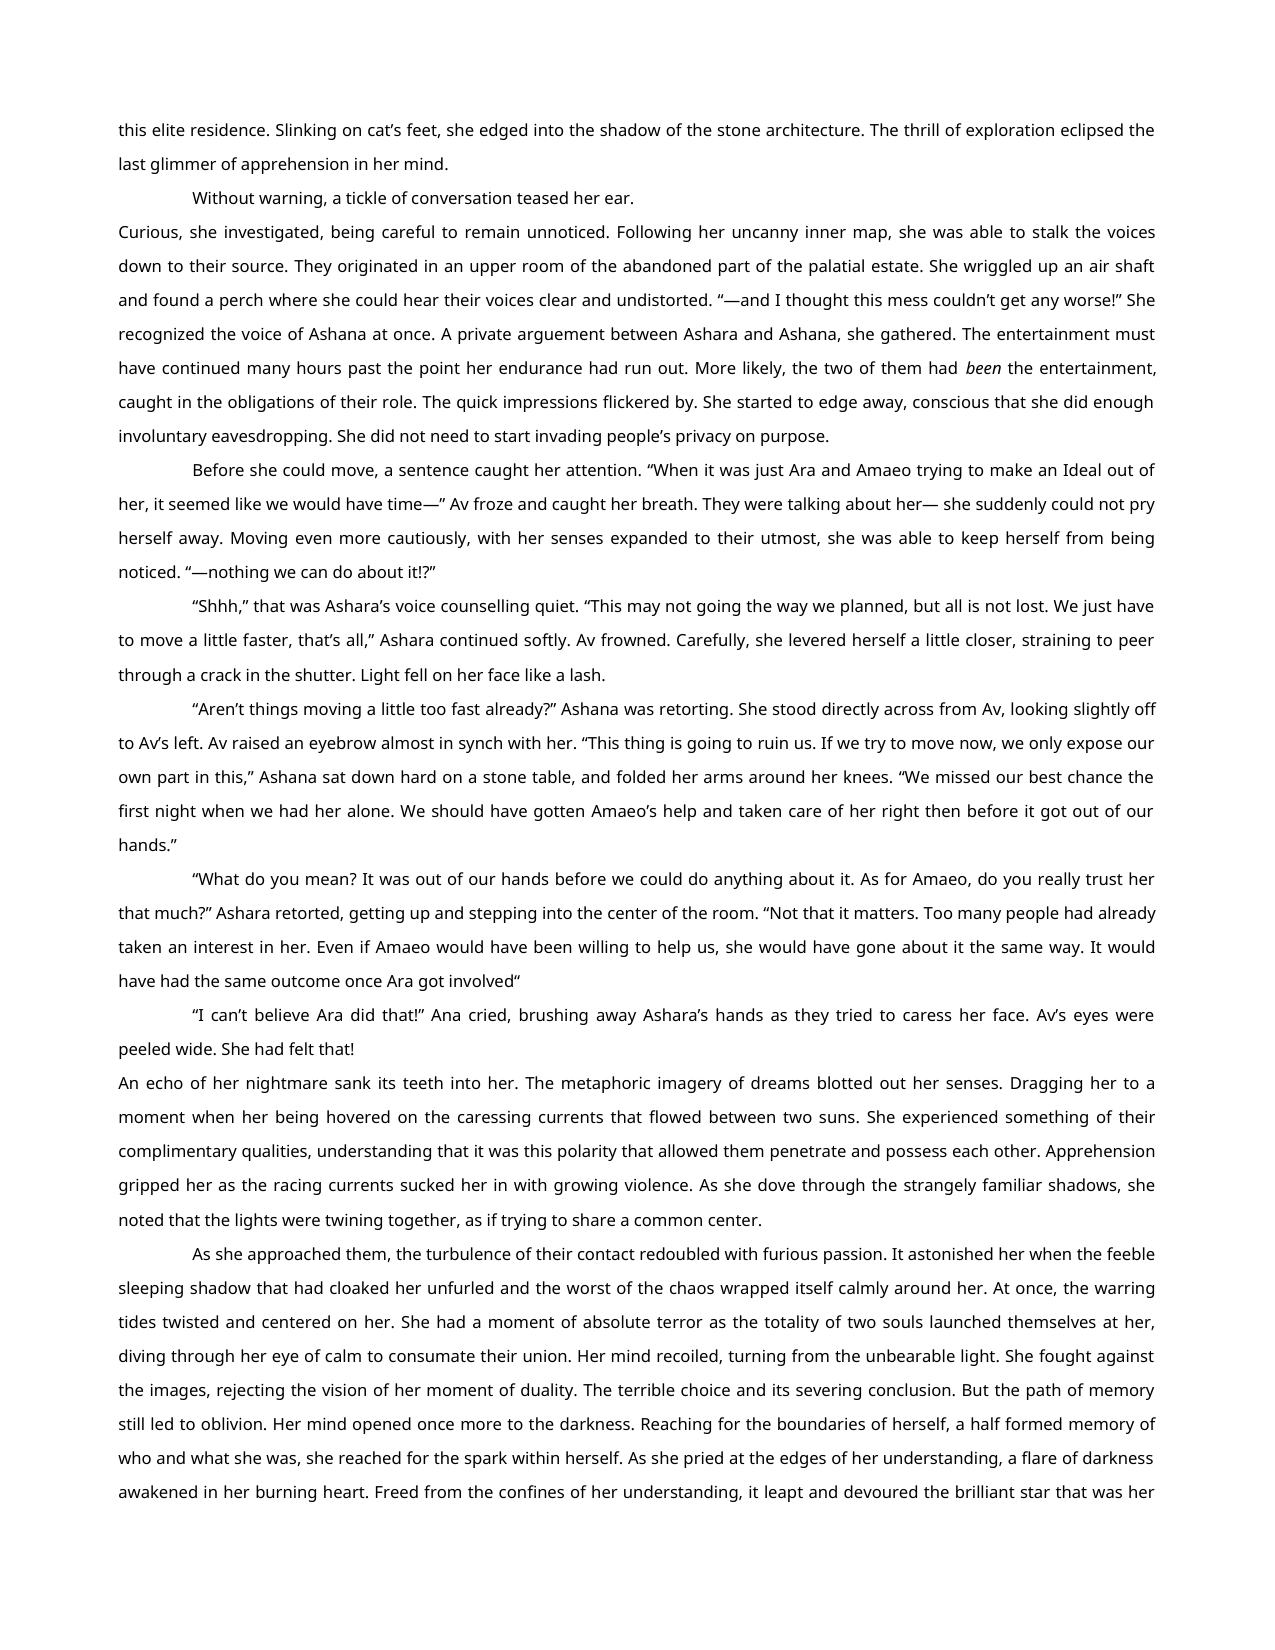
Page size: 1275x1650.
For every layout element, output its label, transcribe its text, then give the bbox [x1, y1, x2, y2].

text As she approached them, the turbulence of their contact redoubled with furious passion. It astonished her when the feeble sleeping shadow that had cloaked her unfurled and the worst of the chaos wrapped itself calmly around her. At once, the warring tides twisted and centered on her. She had a moment of absolute terror as the totality of two souls launched themselves at her, diving through her eye of calm to consumate their union. Her mind recoiled, turning from the unbearable light. She fought against the images, rejecting the vision of her moment of duality. The terrible choice and its severing conclusion. But the path of memory still led to oblivion. Her mind opened once more to the darkness. Reaching for the boundaries of herself, a half formed memory of who and what she was, she reached for the spark within herself. As she pried at the edges of her understanding, a flare of darkness awakened in her burning heart. Freed from the confines of her understanding, it leapt and devoured the brilliant star that was her [118, 1242, 1157, 1503]
text “Shhh,” that was Ashara’s voice counselling quiet. “This may not going the way we planned, but all is not lost. We just have to move a little faster, that’s all,” Ashara continued softly. Av frowned. Carefully, she levered herself a little closer, straining to peer through a crack in the shutter. Light fell on her face like a lash. [118, 595, 1157, 686]
text this elite residence. Slinking on cat’s feet, she edged into the shadow of the stone architecture. The thrill of exploration eclipsed the last glimmer of apprehension in her mind. [118, 118, 1157, 175]
text “What do you mean? It was out of our hands before we could do anything about it. As for Amaeo, do you really trust her that much?” Ashara retorted, getting up and stepping into the center of the room. “Not that it matters. Too many people had already taken an interest in her. Even if Amaeo would have been willing to help us, she would have gone about it the same way. It would have had the same outcome once Ara got involved“ [118, 867, 1157, 992]
text “I can’t believe Ara did that!” Ana cried, brushing away Ashara’s hands as they tried to caress her face. Av’s eyes were peeled wide. She had felt that! [118, 1004, 1157, 1061]
text Without warning, a tickle of conversation teased her ear. [118, 186, 1157, 209]
text Before she could move, a sentence caught her attention. “When it was just Ara and Amaeo trying to make an Ideal out of her, it seemed like we would have time—” Av froze and caught her breath. They were talking about her— she suddenly could not pry herself away. Moving even more cautiously, with her senses expanded to their utmost, she was able to keep herself from being noticed. “—nothing we can do about it!?” [118, 459, 1157, 584]
text Curious, she investigated, being careful to remain unnoticed. Following her uncanny inner map, she was able to stalk the voices down to their source. They originated in an upper room of the abandoned part of the palatial estate. She wriggled up an air shaft and found a perch where she could hear their voices clear and undistorted. “—and I thought this mess couldn’t get any worse!” She recognized the voice of Ashana at once. A private arguement between Ashara and Ashana, she gathered. The entertainment must have continued many hours past the point her endurance had run out. More likely, the two of them had been the entertainment, caught in the obligations of their role. The quick impressions flickered by. She started to edge away, conscious that she did enough involuntary eavesdropping. She did not need to start invading people’s privacy on purpose. [118, 220, 1157, 447]
text “Aren’t things moving a little too fast already?” Ashana was retorting. She stood directly across from Av, looking slightly off to Av’s left. Av raised an eyebrow almost in synch with her. “This thing is going to ruin us. If we try to move now, we only expose our own part in this,” Ashana sat down hard on a stone table, and folded her arms around her knees. “We missed our best chance the first night when we had her alone. We should have gotten Amaeo’s help and taken care of her right then before it got out of our hands.” [118, 697, 1157, 856]
text An echo of her nightmare sank its teeth into her. The metaphoric imagery of dreams blotted out her senses. Dragging her to a moment when her being hovered on the caressing currents that flowed between two suns. She experienced something of their complimentary qualities, understanding that it was this polarity that allowed them penetrate and possess each other. Apprehension gripped her as the racing currents sucked her in with growing violence. As she dove through the strangely familiar shadows, she noted that the lights were twining together, as if trying to share a common center. [118, 1072, 1157, 1231]
